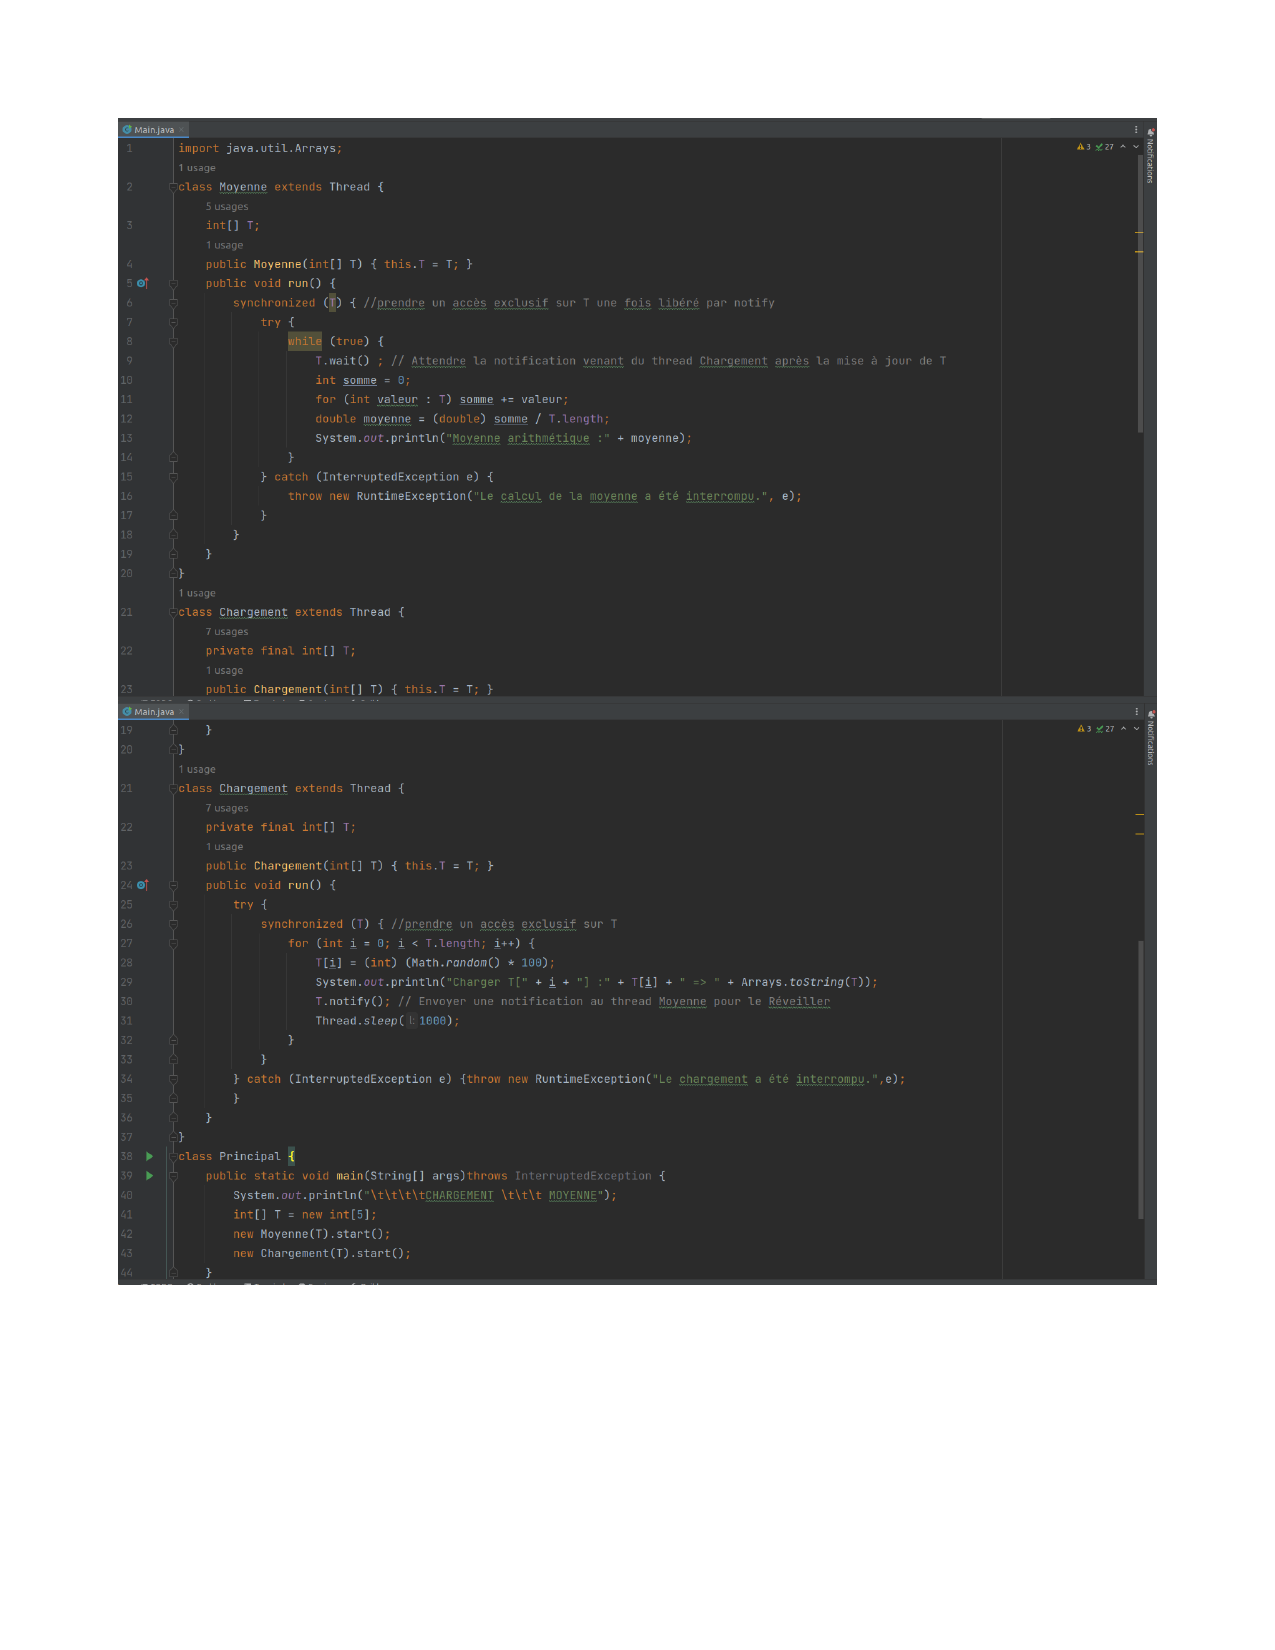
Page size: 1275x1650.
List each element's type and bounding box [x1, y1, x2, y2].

picture [118, 118, 1157, 1285]
